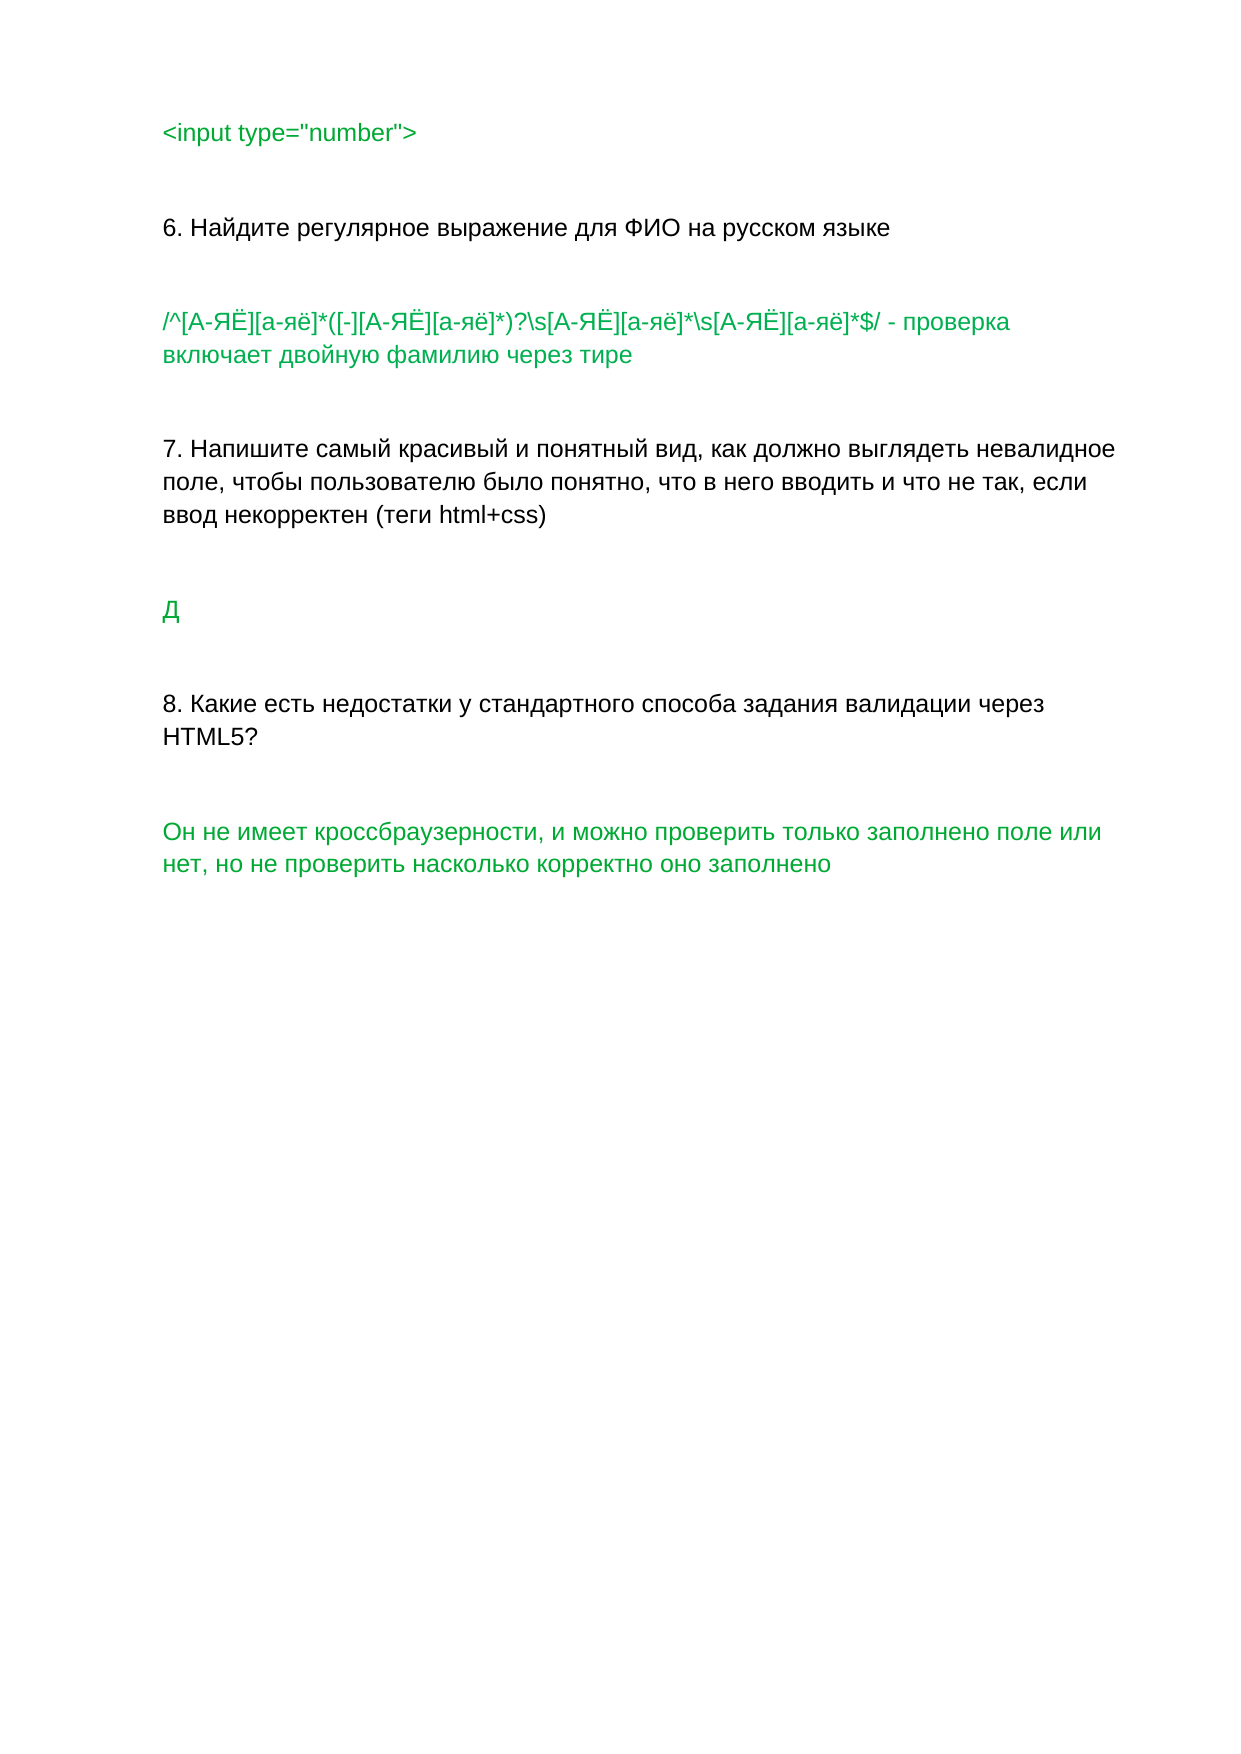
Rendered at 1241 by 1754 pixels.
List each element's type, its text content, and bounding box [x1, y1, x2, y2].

text 8. Какие есть недостатки у стандартного способа задания валидации через HTML5? [162, 689, 1122, 751]
text 6. Найдите регулярное выражение для ФИО на русском языке [162, 212, 1122, 241]
text <input type="number"> [162, 118, 1122, 147]
text /^[А-ЯЁ][а-яё]*([-][А-ЯЁ][а-яё]*)?\s[А-ЯЁ][а-яё]*\s[А-ЯЁ][а-яё]*$/ - проверка включает двойную фамилию через тире [162, 307, 1122, 369]
text Д [162, 595, 1122, 623]
text 7. Напишите самый красивый и понятный вид, как должно выглядеть невалидное поле, чтобы пользователю было понятно, что в него вводить и что не так, если ввод некорректен (теги html+css) [162, 434, 1122, 529]
text Он не имеет кроссбраузерности, и можно проверить только заполнено поле или нет, но не проверить насколько корректно оно заполнено [162, 816, 1122, 878]
